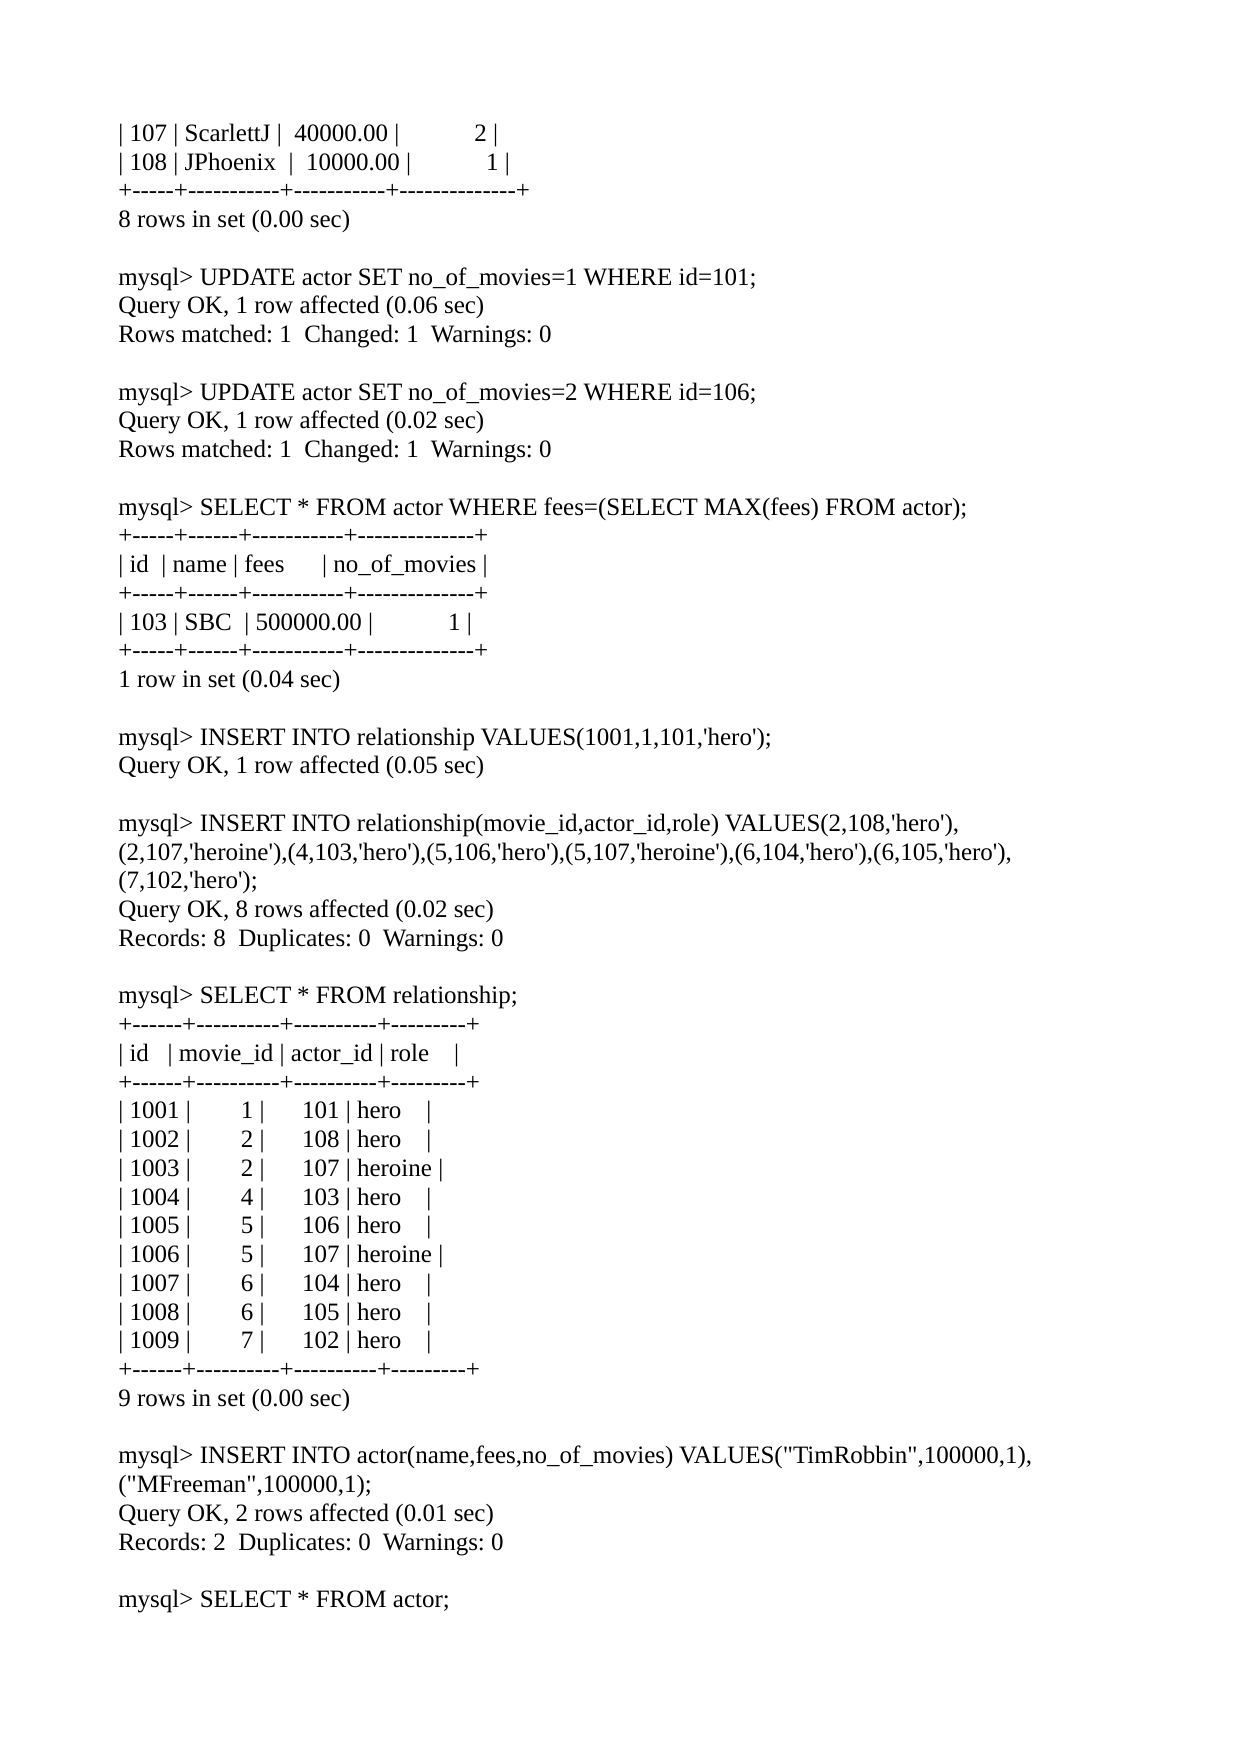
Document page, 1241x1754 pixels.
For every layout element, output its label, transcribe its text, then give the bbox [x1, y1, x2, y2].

text mysql> INSERT INTO relationship(movie_id,actor_id,role) VALUES(2,108,'hero'),(2,107,'heroine'),(4,103,'hero'),(5,106,'hero'),(5,107,'heroine'),(6,104,'hero'),(6,105,'hero'),(7,102,'hero'); [118, 808, 1122, 894]
text | id | movie_id | actor_id | role | [118, 1038, 1122, 1067]
text mysql> INSERT INTO relationship VALUES(1001,1,101,'hero'); [118, 722, 1122, 751]
text mysql> SELECT * FROM actor WHERE fees=(SELECT MAX(fees) FROM actor); [118, 492, 1122, 521]
text | 1007 | 6 | 104 | hero | [118, 1268, 1122, 1297]
text mysql> UPDATE actor SET no_of_movies=1 WHERE id=101; [118, 262, 1122, 291]
text | 108 | JPhoenix | 10000.00 | 1 | [118, 147, 1122, 176]
text +-----+------+-----------+--------------+ [118, 636, 1122, 664]
text +-----+------+-----------+--------------+ [118, 521, 1122, 549]
text mysql> INSERT INTO actor(name,fees,no_of_movies) VALUES("TimRobbin",100000,1),("MFreeman",100000,1); [118, 1441, 1122, 1498]
text | 107 | ScarlettJ | 40000.00 | 2 | [118, 118, 1122, 147]
text | 1004 | 4 | 103 | hero | [118, 1182, 1122, 1211]
text Records: 2 Duplicates: 0 Warnings: 0 [118, 1527, 1122, 1556]
text | 1003 | 2 | 107 | heroine | [118, 1153, 1122, 1182]
text | 103 | SBC | 500000.00 | 1 | [118, 607, 1122, 636]
text | 1005 | 5 | 106 | hero | [118, 1211, 1122, 1239]
text | 1009 | 7 | 102 | hero | [118, 1326, 1122, 1354]
text | 1008 | 6 | 105 | hero | [118, 1297, 1122, 1326]
text +------+----------+----------+---------+ [118, 1067, 1122, 1096]
text Query OK, 1 row affected (0.06 sec) [118, 291, 1122, 319]
text +-----+-----------+-----------+--------------+ [118, 176, 1122, 204]
text | id | name | fees | no_of_movies | [118, 549, 1122, 578]
text Records: 8 Duplicates: 0 Warnings: 0 [118, 923, 1122, 952]
text +------+----------+----------+---------+ [118, 1354, 1122, 1383]
text Query OK, 1 row affected (0.05 sec) [118, 751, 1122, 779]
text mysql> UPDATE actor SET no_of_movies=2 WHERE id=106; [118, 377, 1122, 406]
text | 1001 | 1 | 101 | hero | [118, 1096, 1122, 1124]
text +------+----------+----------+---------+ [118, 1009, 1122, 1038]
text +-----+------+-----------+--------------+ [118, 578, 1122, 607]
text mysql> SELECT * FROM relationship; [118, 981, 1122, 1009]
text 9 rows in set (0.00 sec) [118, 1383, 1122, 1412]
text 1 row in set (0.04 sec) [118, 664, 1122, 693]
text Rows matched: 1 Changed: 1 Warnings: 0 [118, 319, 1122, 348]
text Query OK, 1 row affected (0.02 sec) [118, 406, 1122, 434]
text mysql> SELECT * FROM actor; [118, 1584, 1122, 1613]
text | 1002 | 2 | 108 | hero | [118, 1124, 1122, 1153]
text Query OK, 8 rows affected (0.02 sec) [118, 894, 1122, 923]
text | 1006 | 5 | 107 | heroine | [118, 1239, 1122, 1268]
text Rows matched: 1 Changed: 1 Warnings: 0 [118, 434, 1122, 463]
text 8 rows in set (0.00 sec) [118, 204, 1122, 233]
text Query OK, 2 rows affected (0.01 sec) [118, 1498, 1122, 1527]
